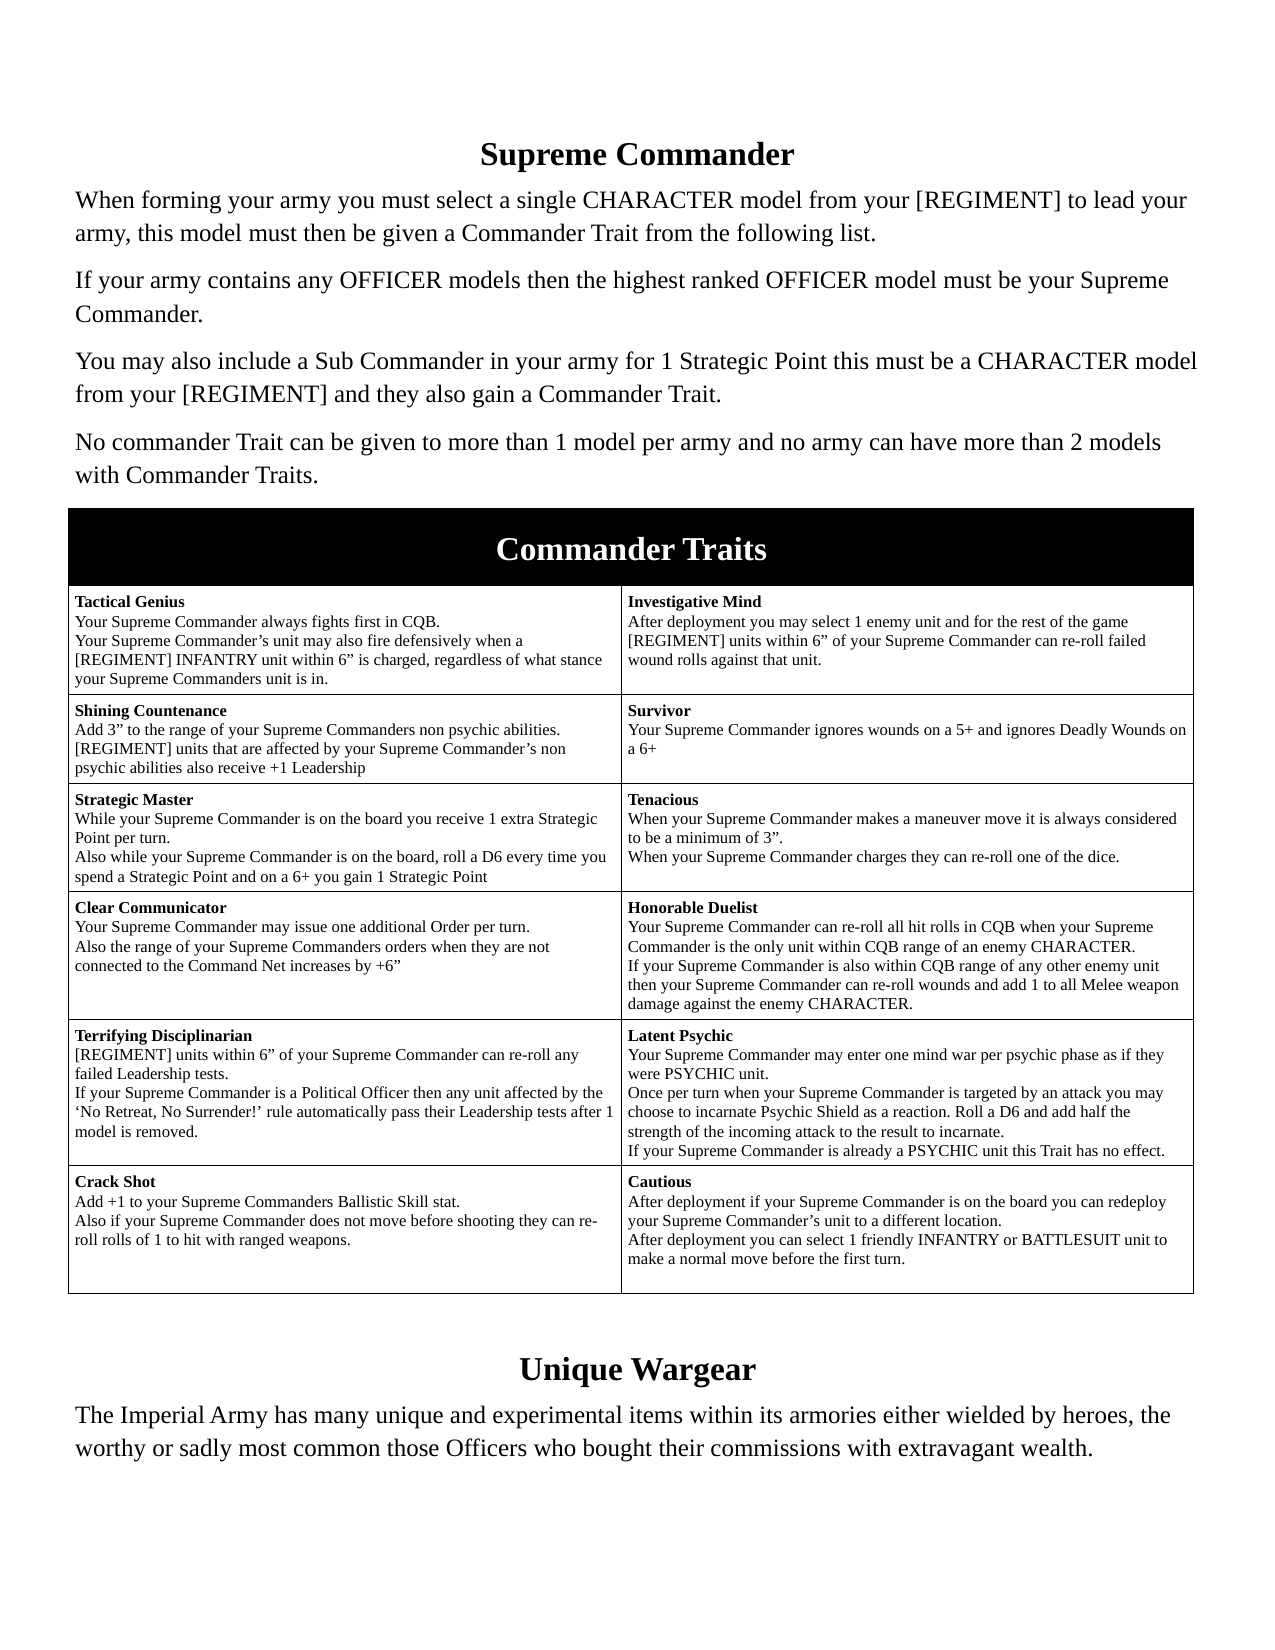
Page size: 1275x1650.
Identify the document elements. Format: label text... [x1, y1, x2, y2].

table_cell Latent Psychic Your Supreme Commander may enter one mind war per psychic phase as if they were PSYCHIC unit. Once per turn when your Supreme Commander is targeted by an attack you may choose to incarnate Psychic Shield as a reaction. Roll a D6 and add half the strength of the incoming attack to the result to incarnate. If your Supreme Commander is already a PSYCHIC unit this Trait has no effect. [622, 1020, 1193, 1165]
text You may also include a Sub Commander in your army for 1 Strategic Point this must be a CHARACTER model from your [REGIMENT] and they also gain a Commander Trait. [75, 346, 1200, 408]
table_cell Strategic Master While your Supreme Commander is on the board you receive 1 extra Strategic Point per turn. Also while your Supreme Commander is on the board, roll a D6 every time you spend a Strategic Point and on a 6+ you gain 1 Strategic Point [69, 784, 621, 891]
table_cell Terrifying Disciplinarian [REGIMENT] units within 6” of your Supreme Commander can re-roll any failed Leadership tests. If your Supreme Commander is a Political Officer then any unit affected by the ‘No Retreat, No Surrender!’ rule automatically pass their Leadership tests after 1 model is removed. [69, 1020, 621, 1165]
text No commander Trait can be given to more than 1 model per army and no army can have more than 2 models with Commander Traits. [75, 427, 1200, 489]
subtitle Unique Wargear [75, 1349, 1200, 1388]
table_cell Crack Shot Add +1 to your Supreme Commanders Ballistic Skill stat. Also if your Supreme Commander does not move before shooting they can re-roll rolls of 1 to hit with ranged weapons. [69, 1166, 621, 1293]
table_cell Tactical Genius Your Supreme Commander always fights first in CQB. Your Supreme Commander’s unit may also fire defensively when a [REGIMENT] INFANTRY unit within 6” is charged, regardless of what stance your Supreme Commanders unit is in. [69, 586, 621, 694]
table_cell Survivor Your Supreme Commander ignores wounds on a 5+ and ignores Deadly Wounds on a 6+ [622, 695, 1193, 783]
table_cell Shining Countenance Add 3” to the range of your Supreme Commanders non psychic abilities. [REGIMENT] units that are affected by your Supreme Commander’s non psychic abilities also receive +1 Leadership [69, 695, 621, 783]
table_cell Tenacious When your Supreme Commander makes a maneuver move it is always considered to be a minimum of 3”. When your Supreme Commander charges they can re-roll one of the dice. [622, 784, 1193, 891]
table_cell Honorable Duelist Your Supreme Commander can re-roll all hit rolls in CQB when your Supreme Commander is the only unit within CQB range of an enemy CHARACTER. If your Supreme Commander is also within CQB range of any other enemy unit then your Supreme Commander can re-roll wounds and add 1 to all Melee weapon damage against the enemy CHARACTER. [622, 892, 1193, 1019]
text If your army contains any OFFICER models then the highest ranked OFFICER model must be your Supreme Commander. [75, 266, 1200, 327]
table_cell Clear Communicator Your Supreme Commander may issue one additional Order per turn. Also the range of your Supreme Commanders orders when they are not connected to the Command Net increases by +6” [69, 892, 621, 1019]
subtitle Supreme Commander [75, 134, 1200, 172]
text The Imperial Army has many unique and experimental items within its armories either wielded by heroes, the worthy or sadly most common those Officers who bought their commissions with extravagant wealth. [75, 1400, 1200, 1462]
table_cell Cautious After deployment if your Supreme Commander is on the board you can redeploy your Supreme Commander’s unit to a different location. After deployment you can select 1 friendly INFANTRY or BATTLESUIT unit to make a normal move before the first turn. [622, 1166, 1193, 1293]
table_header Commander Traits [69, 509, 1193, 585]
text When forming your army you must select a single CHARACTER model from your [REGIMENT] to lead your army, this model must then be given a Commander Trait from the following list. [75, 185, 1200, 247]
table_cell Investigative Mind After deployment you may select 1 enemy unit and for the rest of the game [REGIMENT] units within 6” of your Supreme Commander can re-roll failed wound rolls against that unit. [622, 586, 1193, 694]
